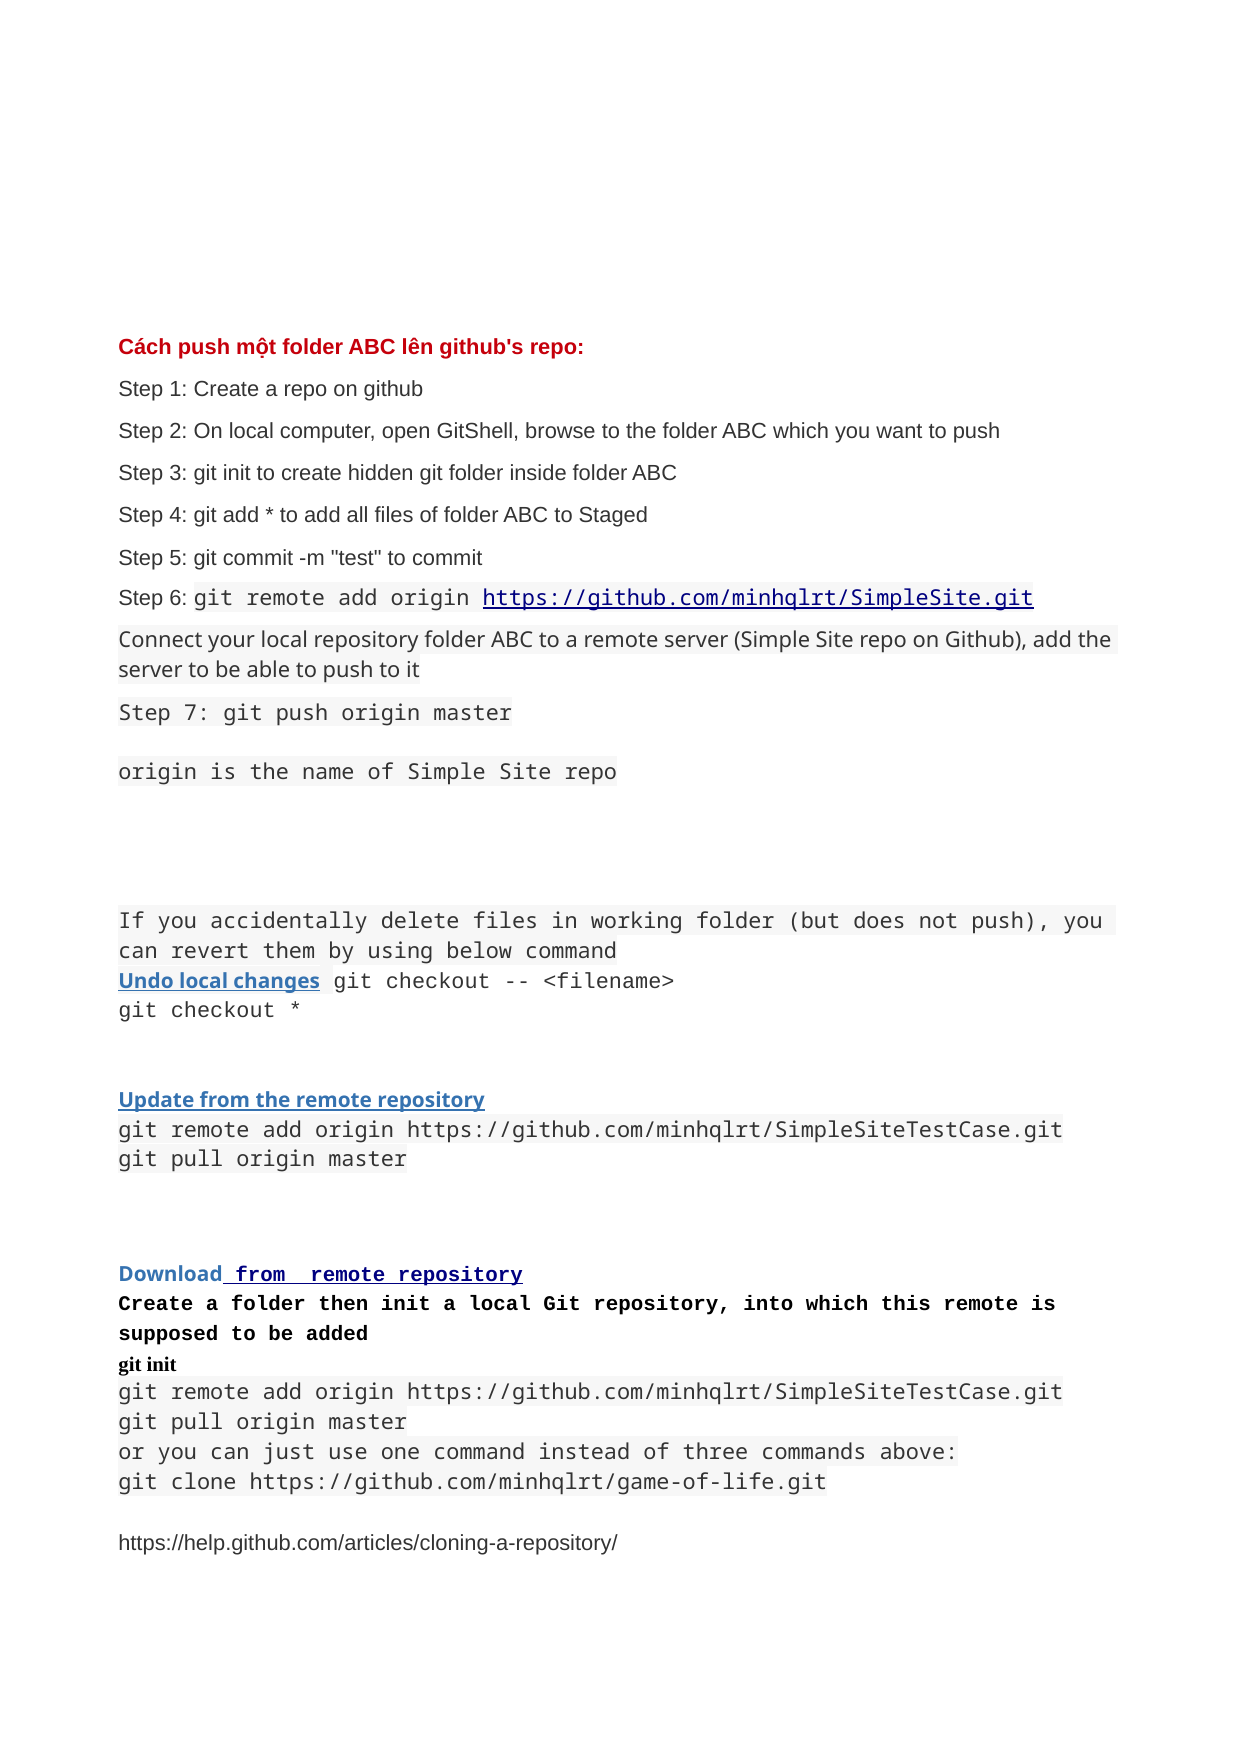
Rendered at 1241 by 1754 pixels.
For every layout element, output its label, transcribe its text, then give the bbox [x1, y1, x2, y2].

text Step 2: On local computer, open GitShell, browse to the folder ABC which you want to push [118, 413, 1122, 443]
text If you accidentally delete files in working folder (but does not push), you can revert them by using below command [118, 905, 1122, 965]
text Connect your local repository folder ABC to a remote server (Simple Site repo on Github), add the server to be able to push to it [118, 624, 1122, 684]
text git remote add origin https://github.com/minhqlrt/SimpleSiteTestCase.git [118, 1376, 1122, 1406]
text Step 4: git add * to add all files of folder ABC to Staged [118, 498, 1122, 527]
text or you can just use one command instead of three commands above: [118, 1436, 1122, 1466]
text git checkout * [118, 995, 1122, 1024]
text git init [118, 1347, 1122, 1376]
text git clone https://github.com/minhqlrt/game-of-life.git [118, 1466, 1122, 1496]
text Create a folder then init a local Git repository, into which this remote is supposed to be added [118, 1287, 1122, 1347]
text git pull origin master [118, 1143, 1122, 1173]
text Step 6: git remote add origin https://github.com/minhqlrt/SimpleSite.git [118, 582, 1122, 612]
text Cách push một folder ABC lên github's repo: [118, 329, 1122, 359]
text Undo local changes git checkout -- <filename> [118, 965, 1122, 995]
text git remote add origin https://github.com/minhqlrt/SimpleSiteTestCase.git [118, 1114, 1122, 1143]
text Step 3: git init to create hidden git folder inside folder ABC [118, 456, 1122, 485]
text origin is the name of Simple Site repo [118, 756, 1122, 786]
text git pull origin master [118, 1406, 1122, 1436]
text Step 1: Create a repo on github [118, 371, 1122, 401]
text Download from remote repository [118, 1258, 1122, 1287]
text Step 7: git push origin master [118, 697, 1122, 726]
text Update from the remote repository [118, 1084, 1122, 1114]
text https://help.github.com/articles/cloning-a-repository/ [118, 1525, 1122, 1555]
text Step 5: git commit -m "test" to commit [118, 540, 1122, 570]
